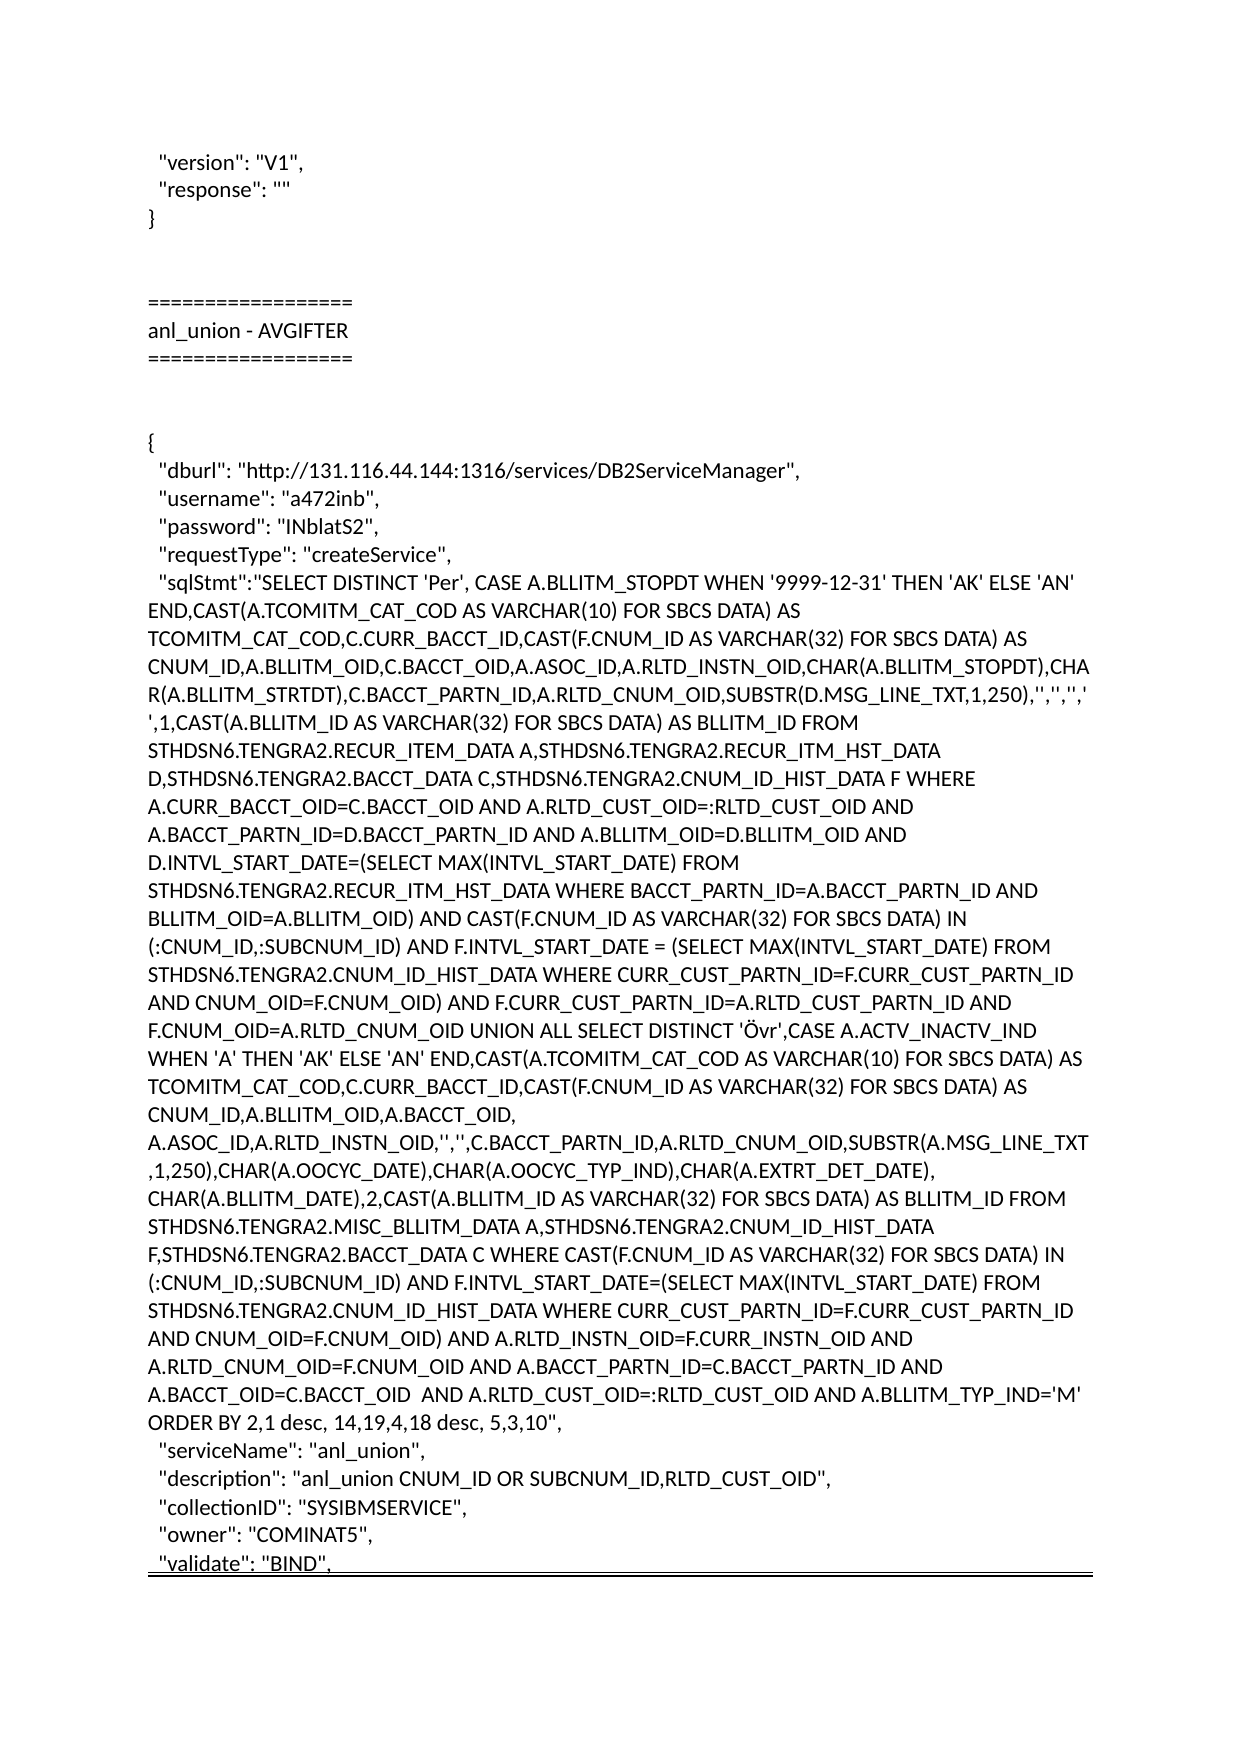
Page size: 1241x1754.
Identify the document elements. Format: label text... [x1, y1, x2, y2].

text "requestType": "createService", [148, 540, 1093, 568]
text "username": "a472inb", [148, 484, 1093, 512]
text "serviceName": "anl_union", [148, 1437, 1093, 1464]
text "validate": "BIND", [148, 1549, 1093, 1572]
text } [148, 204, 1093, 232]
text "description": "anl_union CNUM_ID OR SUBCNUM_ID,RLTD_CUST_OID", [148, 1464, 1093, 1493]
text "response": "" [148, 176, 1093, 204]
text "dburl": "http://131.116.44.144:1316/services/DB2ServiceManager", [148, 456, 1093, 484]
text ================== [148, 344, 1093, 372]
text "owner": "COMINAT5", [148, 1521, 1093, 1549]
text "version": "V1", [148, 148, 1093, 176]
text "sqlStmt":"SELECT DISTINCT 'Per', CASE A.BLLITM_STOPDT WHEN '9999-12-31' THEN 'AK' ELSE 'AN' END,CAST(A.TCOMITM_CAT_COD AS VARCHAR(10) FOR SBCS DATA) AS TCOMITM_CAT_COD,C.CURR_BACCT_ID,CAST(F.CNUM_ID AS VARCHAR(32) FOR SBCS DATA) AS CNUM_ID,A.BLLITM_OID,C.BACCT_OID,A.ASOC_ID,A.RLTD_INSTN_OID,CHAR(A.BLLITM_STOPDT),CHAR(A.BLLITM_STRTDT),C.BACCT_PARTN_ID,A.RLTD_CNUM_OID,SUBSTR(D.MSG_LINE_TXT,1,250),'','','','',1,CAST(A.BLLITM_ID AS VARCHAR(32) FOR SBCS DATA) AS BLLITM_ID FROM STHDSN6.TENGRA2.RECUR_ITEM_DATA A,STHDSN6.TENGRA2.RECUR_ITM_HST_DATA D,STHDSN6.TENGRA2.BACCT_DATA C,STHDSN6.TENGRA2.CNUM_ID_HIST_DATA F WHERE A.CURR_BACCT_OID=C.BACCT_OID AND A.RLTD_CUST_OID=:RLTD_CUST_OID AND A.BACCT_PARTN_ID=D.BACCT_PARTN_ID AND A.BLLITM_OID=D.BLLITM_OID AND D.INTVL_START_DATE=(SELECT MAX(INTVL_START_DATE) FROM STHDSN6.TENGRA2.RECUR_ITM_HST_DATA WHERE BACCT_PARTN_ID=A.BACCT_PARTN_ID AND BLLITM_OID=A.BLLITM_OID) AND CAST(F.CNUM_ID AS VARCHAR(32) FOR SBCS DATA) IN (:CNUM_ID,:SUBCNUM_ID) AND F.INTVL_START_DATE = (SELECT MAX(INTVL_START_DATE) FROM STHDSN6.TENGRA2.CNUM_ID_HIST_DATA WHERE CURR_CUST_PARTN_ID=F.CURR_CUST_PARTN_ID AND CNUM_OID=F.CNUM_OID) AND F.CURR_CUST_PARTN_ID=A.RLTD_CUST_PARTN_ID AND F.CNUM_OID=A.RLTD_CNUM_OID UNION ALL SELECT DISTINCT 'Övr',CASE A.ACTV_INACTV_IND WHEN 'A' THEN 'AK' ELSE 'AN' END,CAST(A.TCOMITM_CAT_COD AS VARCHAR(10) FOR SBCS DATA) AS TCOMITM_CAT_COD,C.CURR_BACCT_ID,CAST(F.CNUM_ID AS VARCHAR(32) FOR SBCS DATA) AS CNUM_ID,A.BLLITM_OID,A.BACCT_OID, A.ASOC_ID,A.RLTD_INSTN_OID,'','',C.BACCT_PARTN_ID,A.RLTD_CNUM_OID,SUBSTR(A.MSG_LINE_TXT,1,250),CHAR(A.OOCYC_DATE),CHAR(A.OOCYC_TYP_IND),CHAR(A.EXTRT_DET_DATE), CHAR(A.BLLITM_DATE),2,CAST(A.BLLITM_ID AS VARCHAR(32) FOR SBCS DATA) AS BLLITM_ID FROM STHDSN6.TENGRA2.MISC_BLLITM_DATA A,STHDSN6.TENGRA2.CNUM_ID_HIST_DATA F,STHDSN6.TENGRA2.BACCT_DATA C WHERE CAST(F.CNUM_ID AS VARCHAR(32) FOR SBCS DATA) IN (:CNUM_ID,:SUBCNUM_ID) AND F.INTVL_START_DATE=(SELECT MAX(INTVL_START_DATE) FROM STHDSN6.TENGRA2.CNUM_ID_HIST_DATA WHERE CURR_CUST_PARTN_ID=F.CURR_CUST_PARTN_ID AND CNUM_OID=F.CNUM_OID) AND A.RLTD_INSTN_OID=F.CURR_INSTN_OID AND A.RLTD_CNUM_OID=F.CNUM_OID AND A.BACCT_PARTN_ID=C.BACCT_PARTN_ID AND A.BACCT_OID=C.BACCT_OID AND A.RLTD_CUST_OID=:RLTD_CUST_OID AND A.BLLITM_TYP_IND='M' ORDER BY 2,1 desc, 14,19,4,18 desc, 5,3,10", [148, 568, 1093, 1437]
text "collectionID": "SYSIBMSERVICE", [148, 1493, 1093, 1521]
text "password": "INblatS2", [148, 512, 1093, 540]
text { [148, 428, 1093, 456]
text anl_union - AVGIFTER [148, 316, 1093, 344]
text ================== [148, 288, 1093, 316]
